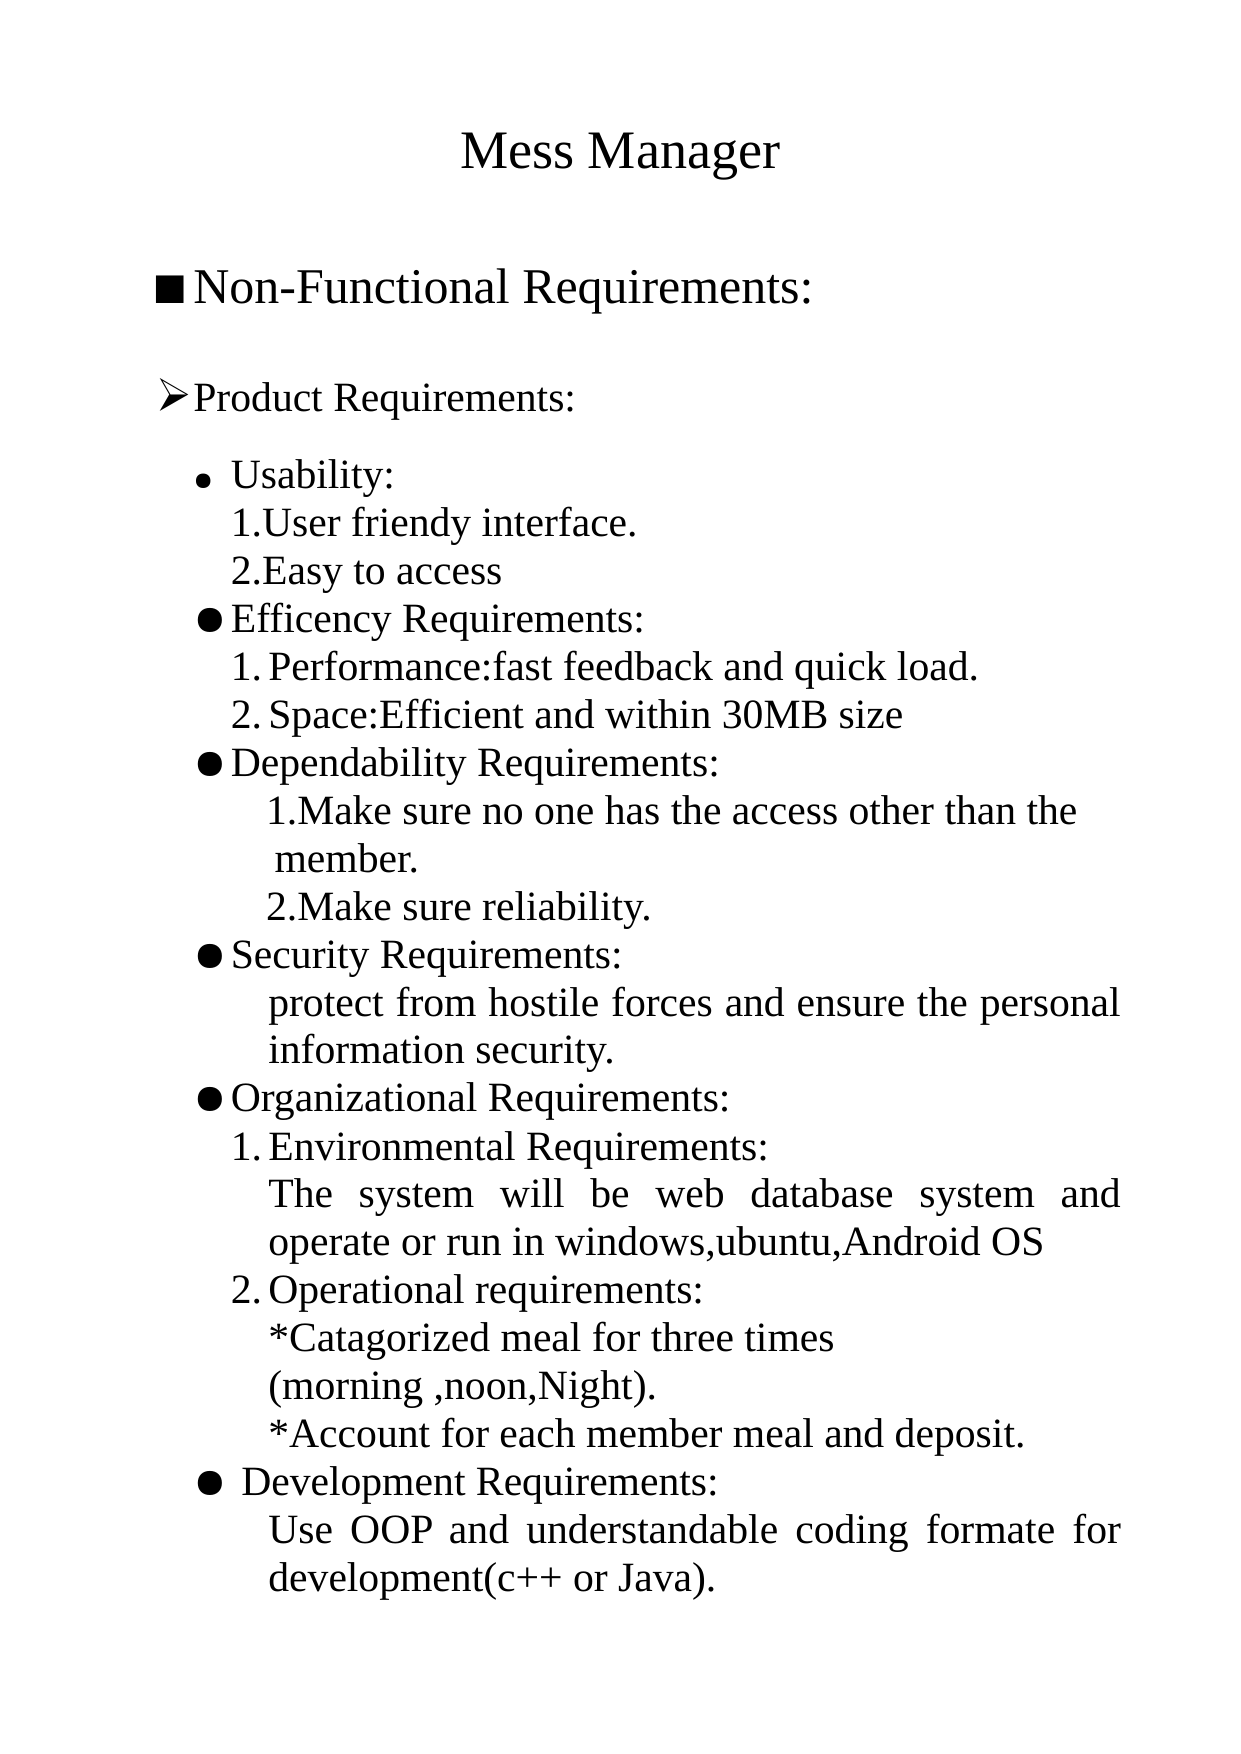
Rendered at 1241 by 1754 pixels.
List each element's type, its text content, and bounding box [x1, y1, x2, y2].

list Organizational Requirements: [193, 1073, 1122, 1121]
list Performance:fast feedback and quick load. [231, 641, 1122, 689]
list Development Requirements: [193, 1456, 1122, 1504]
list 2.Easy to access [193, 546, 1122, 593]
list Non-Functional Requirements: [156, 257, 1122, 314]
list Usability: [193, 450, 1122, 498]
list 1.User friendy interface. [193, 498, 1122, 546]
list Use OOP and understandable coding formate for development(c++ or Java). [231, 1504, 1122, 1600]
text 1.Make sure no one has the access other than the [118, 785, 1122, 833]
list Security Requirements: [193, 929, 1122, 977]
list Operational requirements: [231, 1265, 1122, 1313]
list The system will be web database system and operate or run in windows,ubuntu,Android OS [231, 1169, 1122, 1265]
text Mess Manager [118, 118, 1122, 180]
list protect from hostile forces and ensure the personal information security. [231, 977, 1122, 1073]
list *Account for each member meal and deposit. [231, 1408, 1122, 1456]
list Dependability Requirements: [193, 737, 1122, 785]
list Environmental Requirements: [231, 1121, 1122, 1169]
list Efficency Requirements: [193, 593, 1122, 641]
list Product Requirements: [156, 372, 1122, 421]
list (morning ,noon,Night). [231, 1361, 1122, 1408]
text member. [118, 833, 1122, 881]
list *Catagorized meal for three times [231, 1313, 1122, 1361]
list Space:Efficient and within 30MB size [231, 689, 1122, 737]
text 2.Make sure reliability. [118, 881, 1122, 929]
